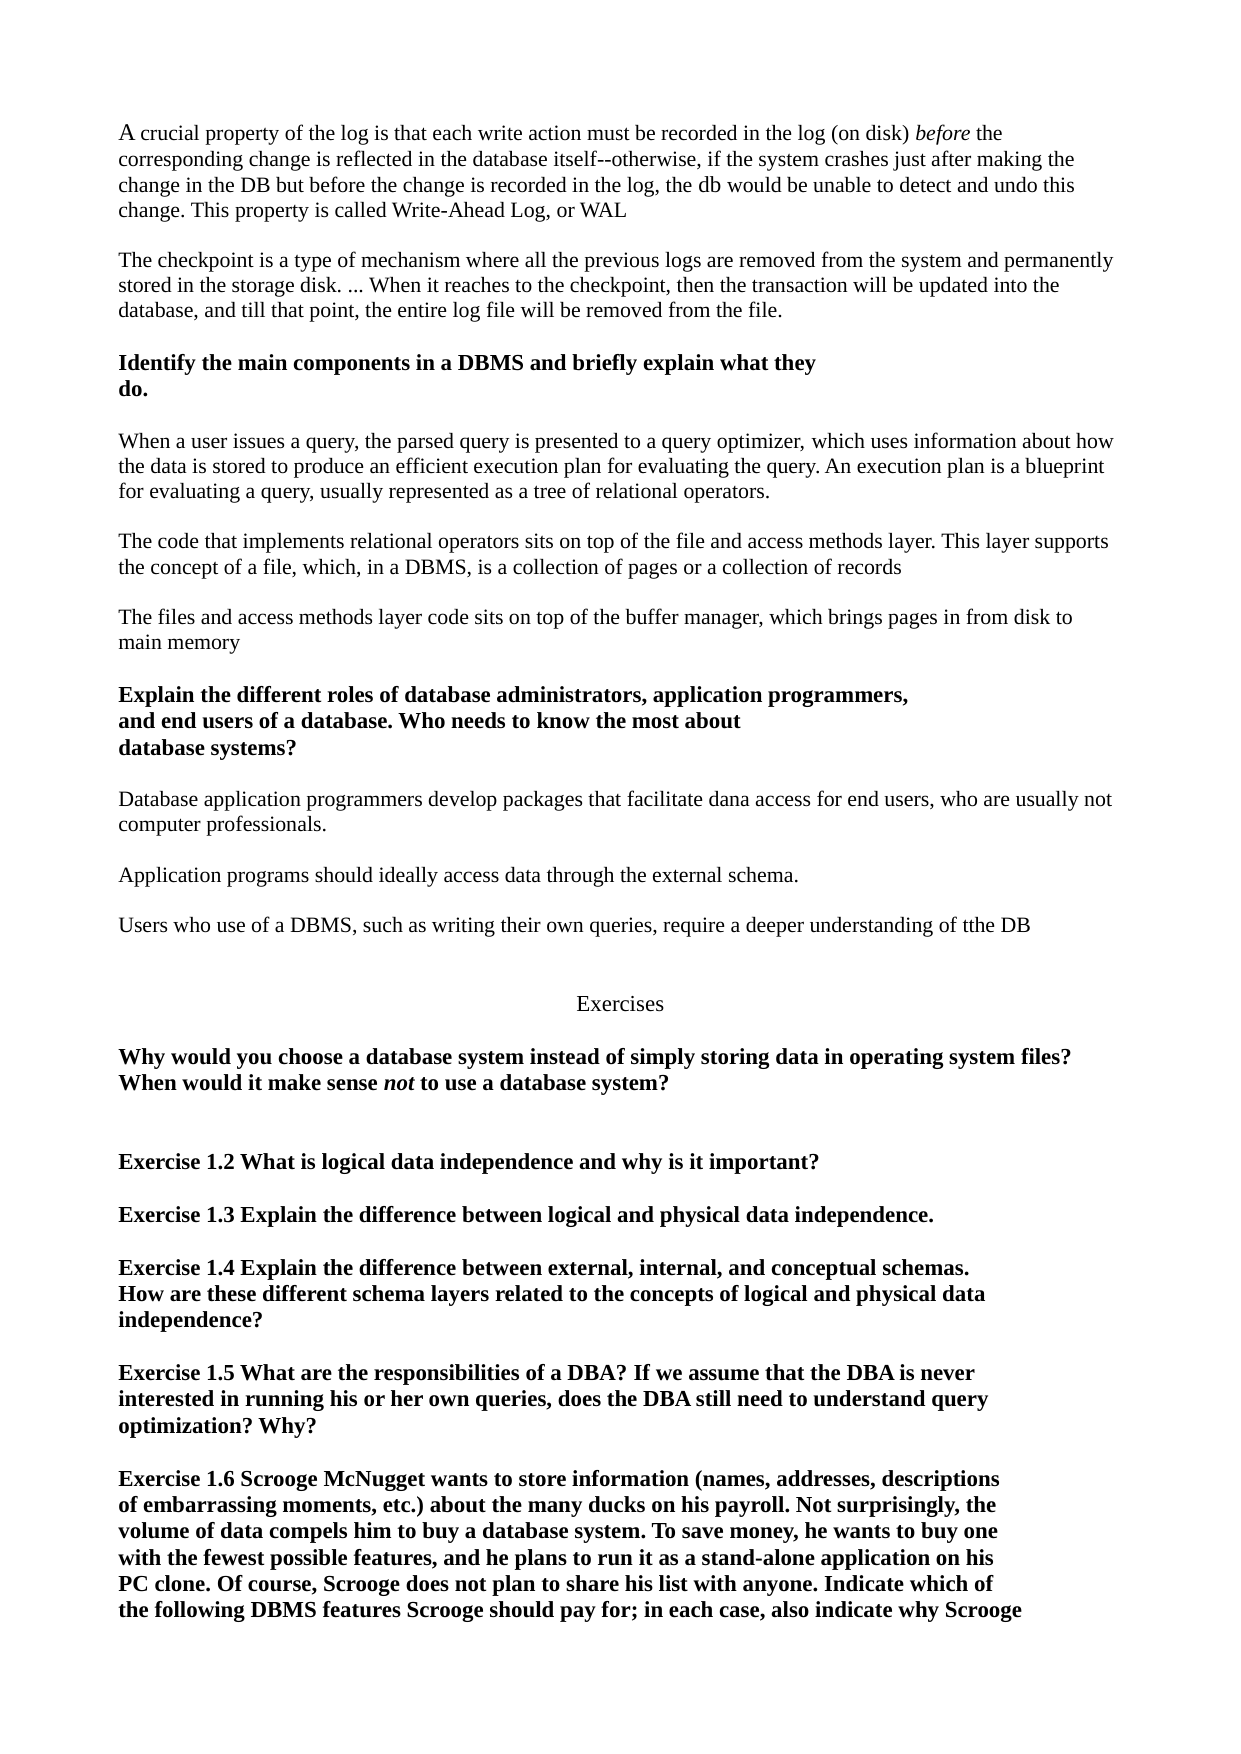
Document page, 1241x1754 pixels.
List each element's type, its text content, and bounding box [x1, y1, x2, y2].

text Why would you choose a database system instead of simply storing data in operating system files? When would it make sense not to use a database system? [118, 1043, 1122, 1096]
text How are these different schema layers related to the concepts of logical and physical data [118, 1280, 1122, 1306]
text and end users of a database. Who needs to know the most about [118, 707, 1122, 733]
text Exercise 1.2 What is logical data independence and why is it important? [118, 1148, 1122, 1175]
text The files and access methods layer code sits on top of the buffer manager, which brings pages in from disk to main memory [118, 604, 1122, 654]
text the following DBMS features Scrooge should pay for; in each case, also indicate why Scrooge [118, 1596, 1122, 1623]
text Exercise 1.4 Explain the difference between external, internal, and conceptual schemas. [118, 1254, 1122, 1280]
text The code that implements relational operators sits on top of the file and access methods layer. This layer supports the concept of a file, which, in a DBMS, is a collection of pages or a collection of records [118, 528, 1122, 579]
text interested in running his or her own queries, does the DBA still need to understand query [118, 1386, 1122, 1412]
text Application programs should ideally access data through the external schema. [118, 862, 1122, 887]
text Database application programmers develop packages that facilitate dana access for end users, who are usually not computer professionals. [118, 786, 1122, 837]
text Exercise 1.6 Scrooge McNugget wants to store information (names, addresses, descriptions [118, 1464, 1122, 1491]
text optimization? Why? [118, 1412, 1122, 1438]
text PC clone. Of course, Scrooge does not plan to share his list with anyone. Indicate which of [118, 1570, 1122, 1596]
text The checkpoint is a type of mechanism where all the previous logs are removed from the system and permanently stored in the storage disk. ... When it reaches to the checkpoint, then the transaction will be updated into the database, and till that point, the entire log file will be removed from the file. [118, 247, 1122, 322]
text Users who use of a DBMS, such as writing their own queries, require a deeper understanding of tthe DB [118, 912, 1122, 937]
text independence? [118, 1306, 1122, 1333]
text do. [118, 375, 1122, 401]
text Identify the main components in a DBMS and briefly explain what they [118, 348, 1122, 375]
text database systems? [118, 733, 1122, 760]
text Exercise 1.5 What are the responsibilities of a DBA? If we assume that the DBA is never [118, 1359, 1122, 1386]
text Exercise 1.3 Explain the difference between logical and physical data independence. [118, 1201, 1122, 1227]
text Exercises [118, 990, 1122, 1017]
text with the fewest possible features, and he plans to run it as a stand-alone application on his [118, 1544, 1122, 1570]
text of embarrassing moments, etc.) about the many ducks on his payroll. Not surprisingly, the [118, 1491, 1122, 1517]
text volume of data compels him to buy a database system. To save money, he wants to buy one [118, 1517, 1122, 1544]
text Explain the different roles of database administrators, application programmers, [118, 681, 1122, 707]
text A crucial property of the log is that each write action must be recorded in the log (on disk) before the corresponding change is reflected in the database itself--otherwise, if the system crashes just after making the change in the DB but before the change is recorded in the log, the db would be unable to detect and undo this change. This property is called Write-Ahead Log, or WAL [118, 118, 1122, 222]
text When a user issues a query, the parsed query is presented to a query optimizer, which uses information about how the data is stored to produce an efficient execution plan for evaluating the query. An execution plan is a blueprint for evaluating a query, usually represented as a tree of relational operators. [118, 428, 1122, 503]
